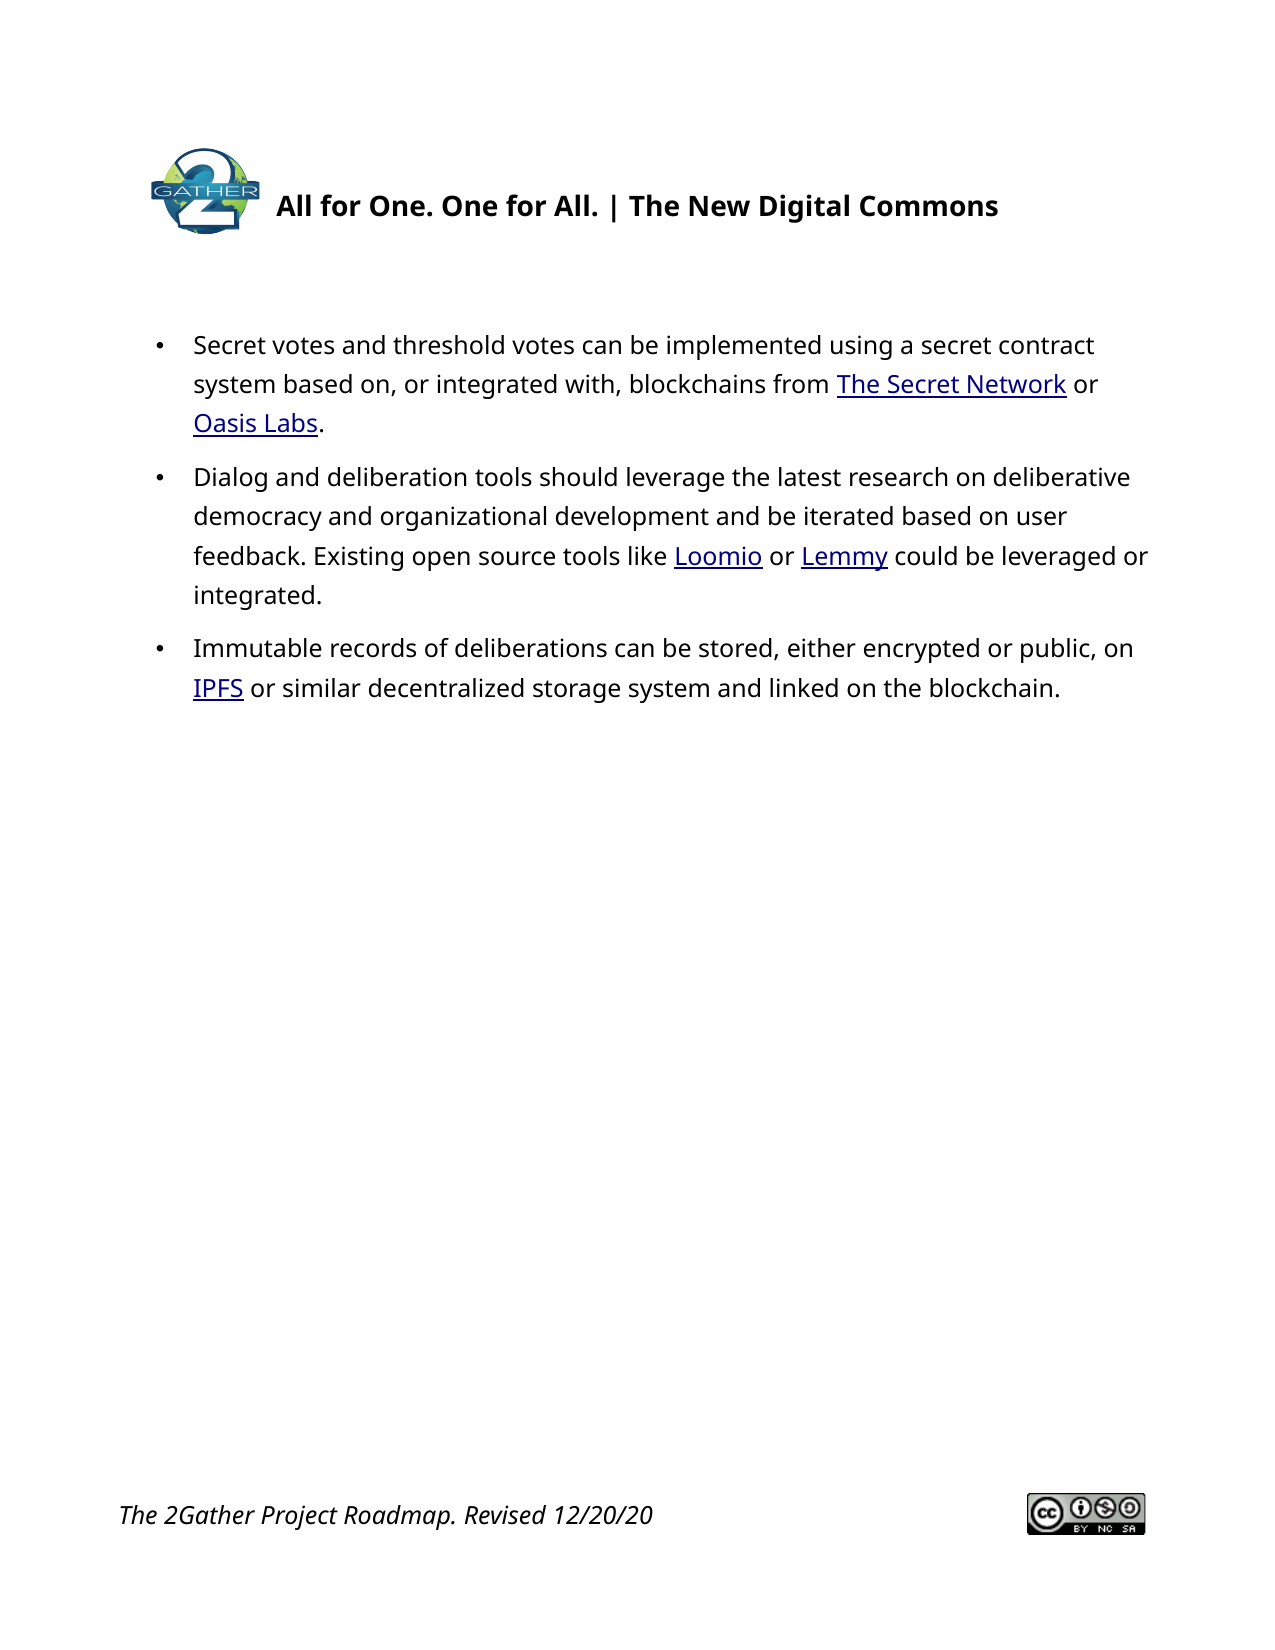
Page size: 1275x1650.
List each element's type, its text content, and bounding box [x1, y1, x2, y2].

list Secret votes and threshold votes can be implemented using a secret contract system based on, or integrated with, blockchains from The Secret Network or Oasis Labs. [156, 328, 1157, 440]
list Dialog and deliberation tools should leverage the latest research on deliberative democracy and organizational development and be iterated based on user feedback. Existing open source tools like Loomio or Lemmy could be leveraged or integrated. [156, 460, 1157, 611]
picture [1027, 1493, 1146, 1535]
picture [124, 119, 285, 263]
list Immutable records of deliberations can be stored, either encrypted or public, on IPFS or similar decentralized storage system and linked on the blockchain. [156, 631, 1157, 704]
